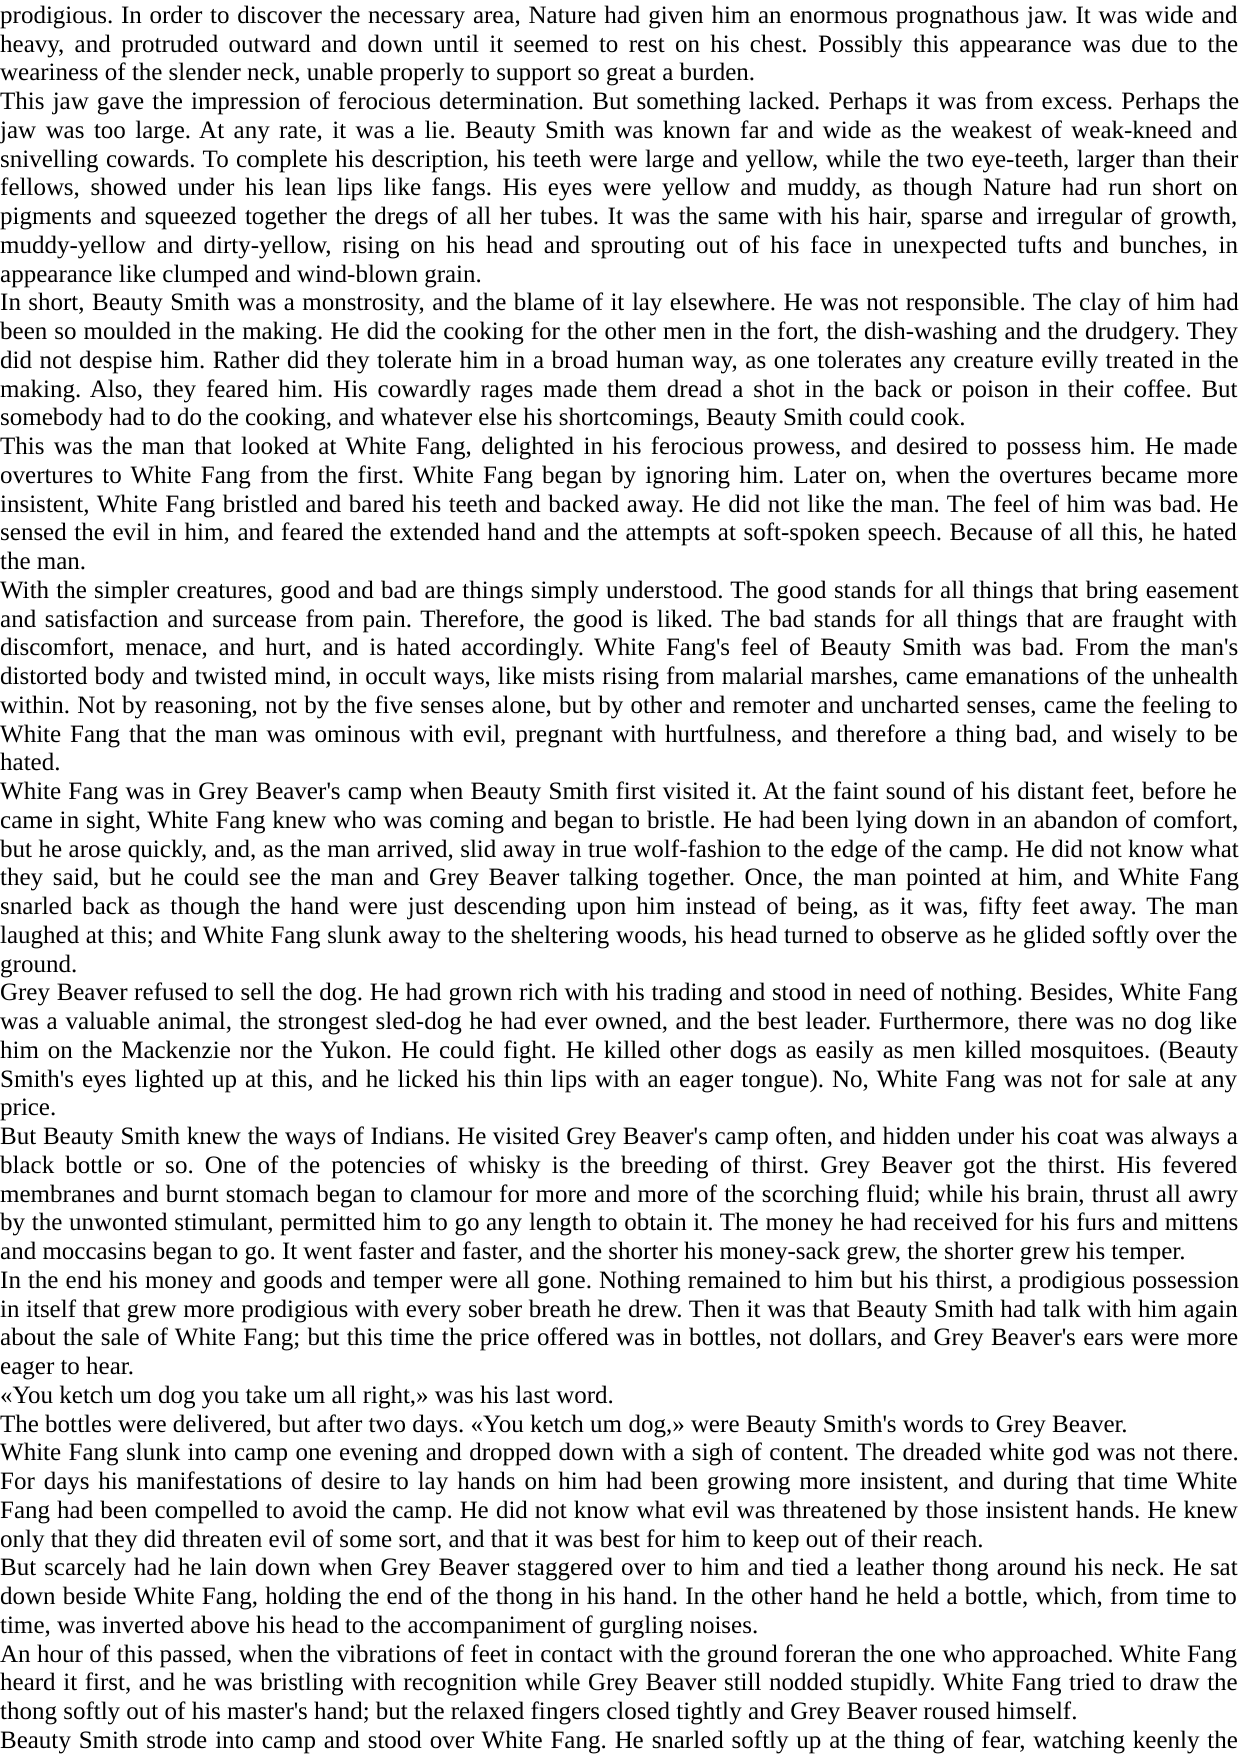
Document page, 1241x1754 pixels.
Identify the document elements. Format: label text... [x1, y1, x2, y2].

text White Fang was in Grey Beaver's camp when Beauty Smith first visited it. At the faint sound of his distant feet, before he came in sight, White Fang knew who was coming and began to bristle. He had been lying down in an abandon of comfort, but he arose quickly, and, as the man arrived, slid away in true wolf-fashion to the edge of the camp. He did not know what they said, but he could see the man and Grey Beaver talking together. Once, the man pointed at him, and White Fang snarled back as though the hand were just descending upon him instead of being, as it was, fifty feet away. The man laughed at this; and White Fang slunk away to the sheltering woods, his head turned to observe as he glided softly over the ground. [0, 776, 1240, 977]
text But scarcely had he lain down when Grey Beaver staggered over to him and tied a leather thong around his neck. He sat down beside White Fang, holding the end of the thong in his hand. In the other hand he held a bottle, which, from time to time, was inverted above his head to the accompaniment of gurgling noises. [0, 1552, 1240, 1639]
text In the end his money and goods and temper were all gone. Nothing remained to him but his thirst, a prodigious possession in itself that grew more prodigious with every sober breath he drew. Then it was that Beauty Smith had talk with him again about the sale of White Fang; but this time the price offered was in bottles, not dollars, and Grey Beaver's ears were more eager to hear. [0, 1265, 1240, 1380]
text prodigious. In order to discover the necessary area, Nature had given him an enormous prognathous jaw. It was wide and heavy, and protruded outward and down until it seemed to rest on his chest. Possibly this appearance was due to the weariness of the slender neck, unable properly to support so great a burden. [0, 0, 1240, 86]
text The bottles were delivered, but after two days. «You ketch um dog,» were Beauty Smith's words to Grey Beaver. [0, 1409, 1240, 1437]
text With the simpler creatures, good and bad are things simply understood. The good stands for all things that bring easement and satisfaction and surcease from pain. Therefore, the good is liked. The bad stands for all things that are fraught with discomfort, menace, and hurt, and is hated accordingly. White Fang's feel of Beauty Smith was bad. From the man's distorted body and twisted mind, in occult ways, like mists rising from malarial marshes, came emanations of the unhealth within. Not by reasoning, not by the five senses alone, but by other and remoter and uncharted senses, came the feeling to White Fang that the man was ominous with evil, pregnant with hurtfulness, and therefore a thing bad, and wisely to be hated. [0, 575, 1240, 776]
text In short, Beauty Smith was a monstrosity, and the blame of it lay elsewhere. He was not responsible. The clay of him had been so moulded in the making. He did the cooking for the other men in the fort, the dish-washing and the drudgery. They did not despise him. Rather did they tolerate him in a broad human way, as one tolerates any creature evilly treated in the making. Also, they feared him. His cowardly rages made them dread a shot in the back or poison in their coffee. But somebody had to do the cooking, and whatever else his shortcomings, Beauty Smith could cook. [0, 287, 1240, 431]
text Grey Beaver refused to sell the dog. He had grown rich with his trading and stood in need of nothing. Besides, White Fang was a valuable animal, the strongest sled-dog he had ever owned, and the best leader. Furthermore, there was no dog like him on the Mackenzie nor the Yukon. He could fight. He killed other dogs as easily as men killed mosquitoes. (Beauty Smith's eyes lighted up at this, and he licked his thin lips with an eager tongue). No, White Fang was not for sale at any price. [0, 977, 1240, 1121]
text An hour of this passed, when the vibrations of feet in contact with the ground foreran the one who approached. White Fang heard it first, and he was bristling with recognition while Grey Beaver still nodded stupidly. White Fang tried to draw the thong softly out of his master's hand; but the relaxed fingers closed tightly and Grey Beaver roused himself. [0, 1639, 1240, 1725]
text Beauty Smith strode into camp and stood over White Fang. He snarled softly up at the thing of fear, watching keenly the [0, 1725, 1240, 1754]
text But Beauty Smith knew the ways of Indians. He visited Grey Beaver's camp often, and hidden under his coat was always a black bottle or so. One of the potencies of whisky is the breeding of thirst. Grey Beaver got the thirst. His fevered membranes and burnt stomach began to clamour for more and more of the scorching fluid; while his brain, thrust all awry by the unwonted stimulant, permitted him to go any length to obtain it. The money he had received for his furs and mittens and moccasins began to go. It went faster and faster, and the shorter his money-sack grew, the shorter grew his temper. [0, 1121, 1240, 1265]
text White Fang slunk into camp one evening and dropped down with a sigh of content. The dreaded white god was not there. For days his manifestations of desire to lay hands on him had been growing more insistent, and during that time White Fang had been compelled to avoid the camp. He did not know what evil was threatened by those insistent hands. He knew only that they did threaten evil of some sort, and that it was best for him to keep out of their reach. [0, 1437, 1240, 1552]
text This jaw gave the impression of ferocious determination. But something lacked. Perhaps it was from excess. Perhaps the jaw was too large. At any rate, it was a lie. Beauty Smith was known far and wide as the weakest of weak-kneed and snivelling cowards. To complete his description, his teeth were large and yellow, while the two eye-teeth, larger than their fellows, showed under his lean lips like fangs. His eyes were yellow and muddy, as though Nature had run short on pigments and squeezed together the dregs of all her tubes. It was the same with his hair, sparse and irregular of growth, muddy-yellow and dirty-yellow, rising on his head and sprouting out of his face in unexpected tufts and bunches, in appearance like clumped and wind-blown grain. [0, 86, 1240, 287]
text «You ketch um dog you take um all right,» was his last word. [0, 1380, 1240, 1409]
text This was the man that looked at White Fang, delighted in his ferocious prowess, and desired to possess him. He made overtures to White Fang from the first. White Fang began by ignoring him. Later on, when the overtures became more insistent, White Fang bristled and bared his teeth and backed away. He did not like the man. The feel of him was bad. He sensed the evil in him, and feared the extended hand and the attempts at soft-spoken speech. Because of all this, he hated the man. [0, 431, 1240, 575]
